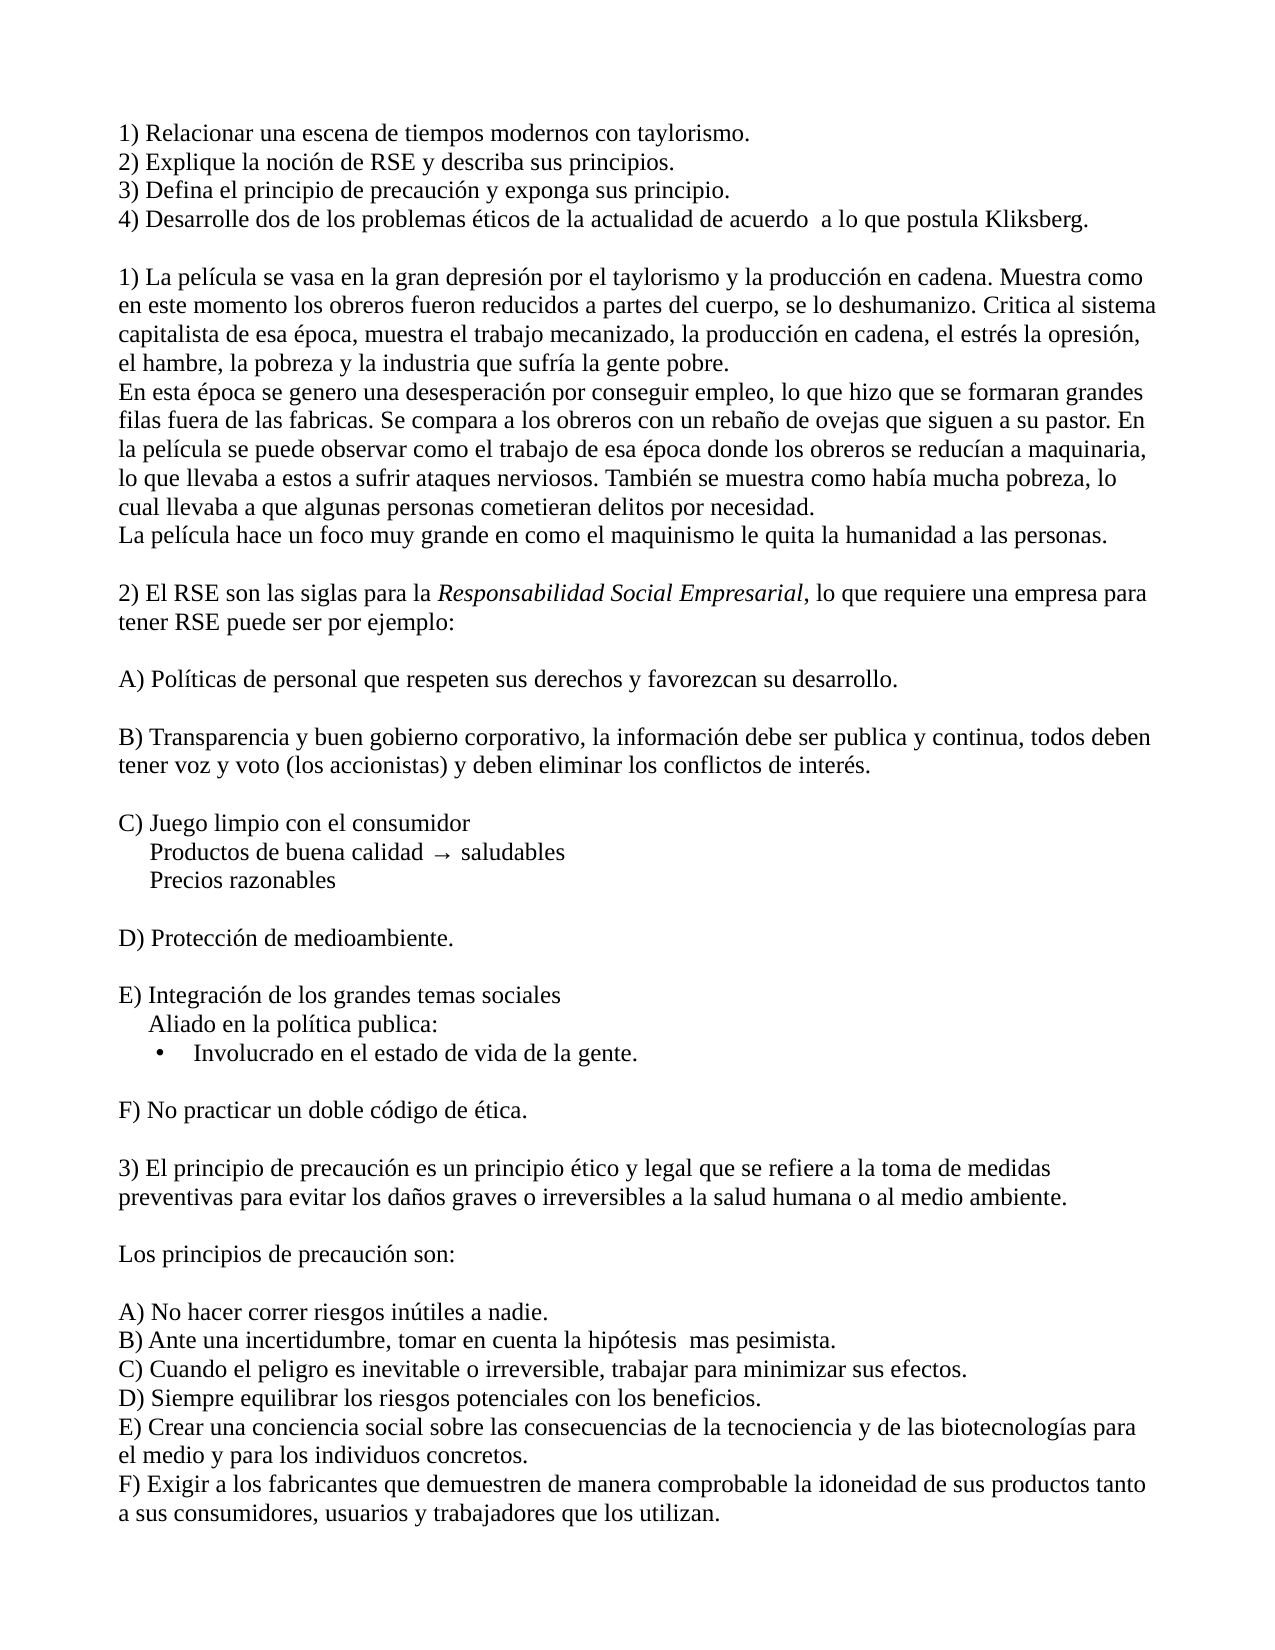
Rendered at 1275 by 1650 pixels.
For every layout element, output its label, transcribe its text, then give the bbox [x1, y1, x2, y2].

text Los principios de precaución son: [118, 1239, 1157, 1268]
text D) Siempre equilibrar los riesgos potenciales con los beneficios. [118, 1383, 1157, 1412]
text C) Juego limpio con el consumidor [118, 808, 1157, 837]
text Aliado en la política publica: [118, 1009, 1157, 1038]
text B) Transparencia y buen gobierno corporativo, la información debe ser publica y continua, todos deben tener voz y voto (los accionistas) y deben eliminar los conflictos de interés. [118, 722, 1157, 779]
text En esta época se genero una desesperación por conseguir empleo, lo que hizo que se formaran grandes filas fuera de las fabricas. Se compara a los obreros con un rebaño de ovejas que siguen a su pastor. En la película se puede observar como el trabajo de esa época donde los obreros se reducían a maquinaria, lo que llevaba a estos a sufrir ataques nerviosos. También se muestra como había mucha pobreza, lo cual llevaba a que algunas personas cometieran delitos por necesidad. [118, 377, 1157, 521]
text D) Protección de medioambiente. [118, 923, 1157, 952]
text 2) El RSE son las siglas para la Responsabilidad Social Empresarial, lo que requiere una empresa para tener RSE puede ser por ejemplo: [118, 578, 1157, 636]
text Productos de buena calidad → saludables [118, 837, 1157, 866]
text F) No practicar un doble código de ética. [118, 1096, 1157, 1124]
text 1) La película se vasa en la gran depresión por el taylorismo y la producción en cadena. Muestra como en este momento los obreros fueron reducidos a partes del cuerpo, se lo deshumanizo. Critica al sistema capitalista de esa época, muestra el trabajo mecanizado, la producción en cadena, el estrés la opresión, el hambre, la pobreza y la industria que sufría la gente pobre. [118, 262, 1157, 377]
text B) Ante una incertidumbre, tomar en cuenta la hipótesis mas pesimista. [118, 1326, 1157, 1354]
text E) Integración de los grandes temas sociales [118, 981, 1157, 1009]
text A) Políticas de personal que respeten sus derechos y favorezcan su desarrollo. [118, 664, 1157, 693]
text La película hace un foco muy grande en como el maquinismo le quita la humanidad a las personas. [118, 521, 1157, 549]
text C) Cuando el peligro es inevitable o irreversible, trabajar para minimizar sus efectos. [118, 1354, 1157, 1383]
text F) Exigir a los fabricantes que demuestren de manera comprobable la idoneidad de sus productos tanto a sus consumidores, usuarios y trabajadores que los utilizan. [118, 1469, 1157, 1527]
text E) Crear una conciencia social sobre las consecuencias de la tecnociencia y de las biotecnologías para el medio y para los individuos concretos. [118, 1412, 1157, 1469]
text 3) El principio de precaución es un principio ético y legal que se refiere a la toma de medidas preventivas para evitar los daños graves o irreversibles a la salud humana o al medio ambiente. [118, 1153, 1157, 1211]
text Precios razonables [118, 866, 1157, 894]
text A) No hacer correr riesgos inútiles a nadie. [118, 1297, 1157, 1326]
list Involucrado en el estado de vida de la gente. [156, 1038, 1157, 1067]
text 1) Relacionar una escena de tiempos modernos con taylorismo. 2) Explique la noción de RSE y describa sus principios. 3) Defina el principio de precaución y exponga sus principio. 4) Desarrolle dos de los problemas éticos de la actualidad de acuerdo a lo que postula Kliksberg. [118, 118, 1157, 233]
